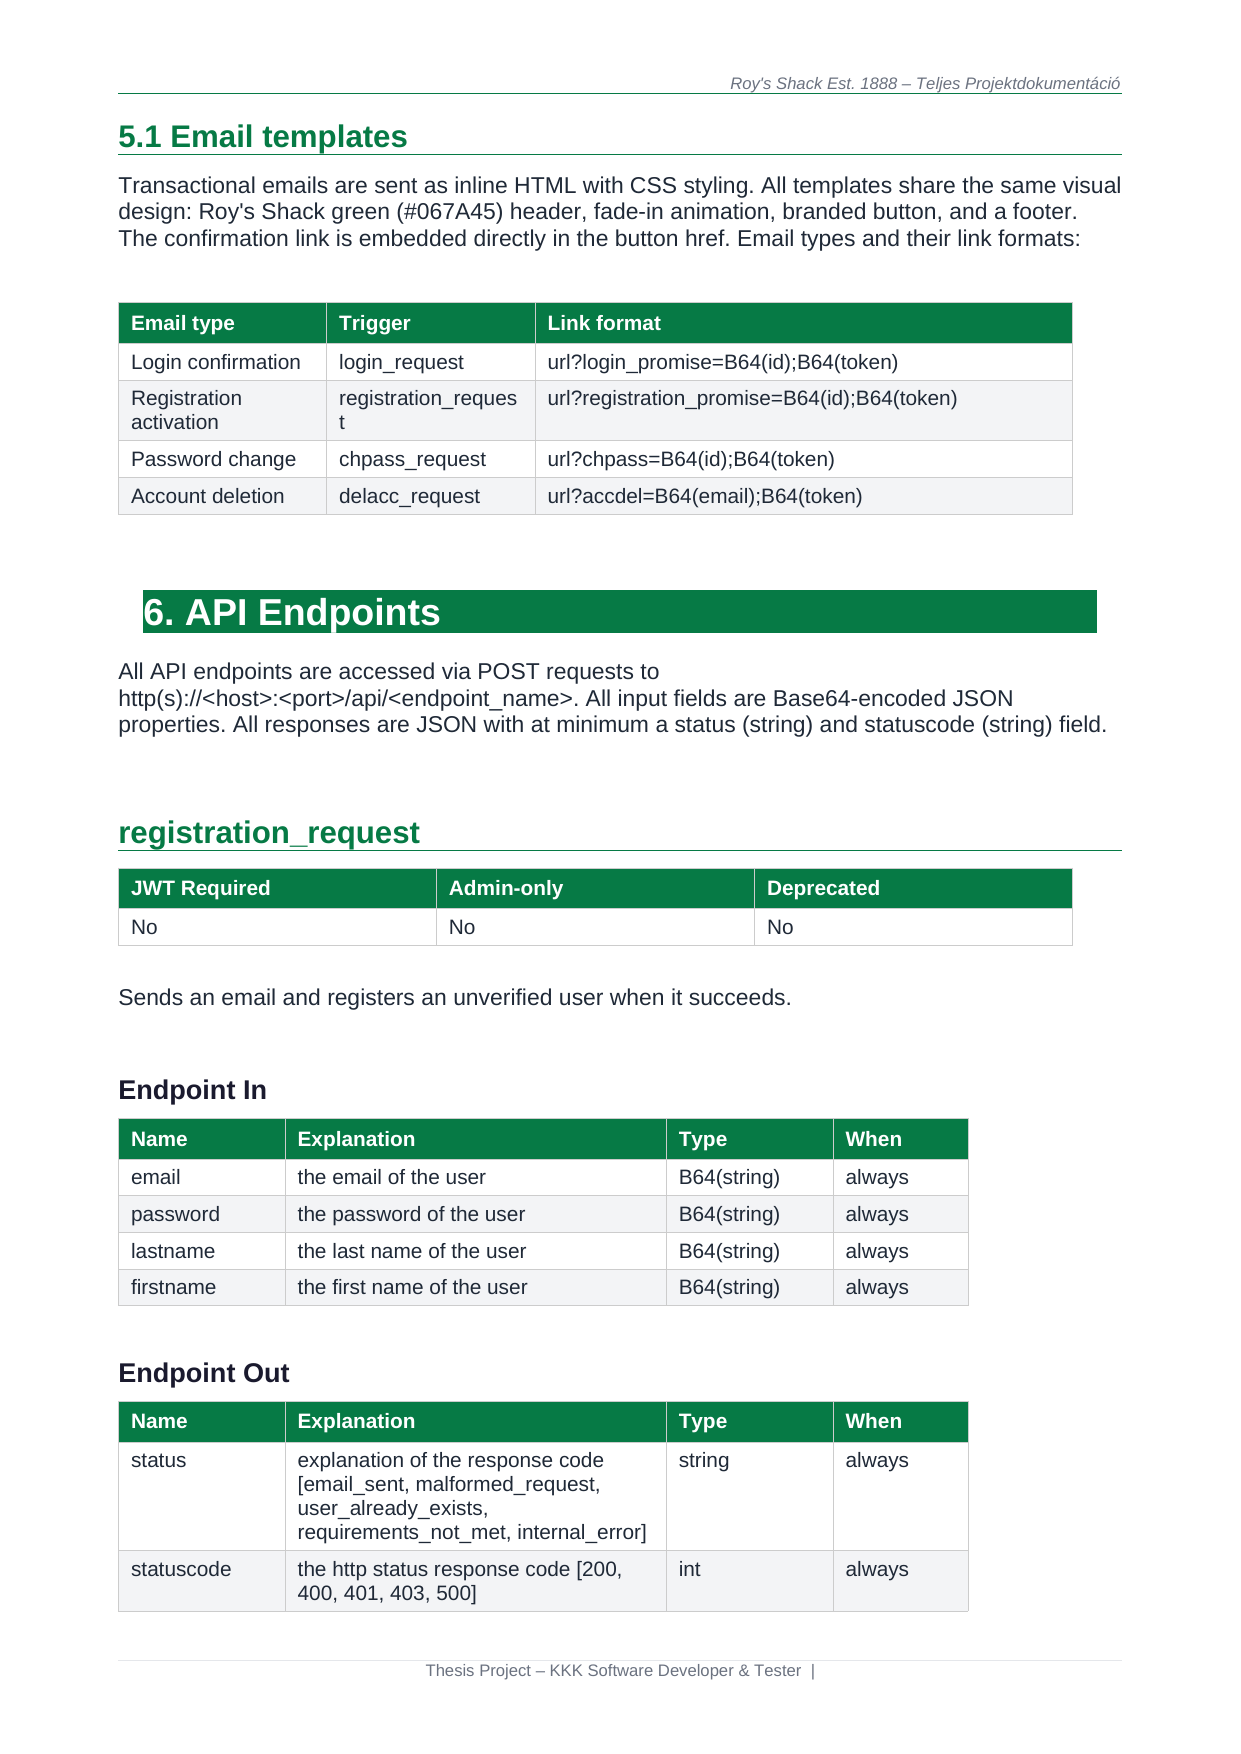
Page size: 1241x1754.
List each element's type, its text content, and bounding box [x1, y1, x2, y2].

table_cell statuscode [119, 1551, 285, 1611]
table_cell registration_request [327, 381, 535, 440]
table_cell No [755, 909, 1072, 945]
table_cell chpass_request [327, 441, 535, 477]
table_cell lastname [119, 1233, 285, 1269]
table_cell url?login_promise=B64(id);B64(token) [536, 344, 1072, 380]
table_cell password [119, 1196, 285, 1232]
table_header Deprecated [755, 869, 1072, 908]
table_cell always [834, 1160, 968, 1195]
table_header When [834, 1119, 968, 1159]
table_header Type [667, 1402, 833, 1442]
table_header Name [119, 1119, 285, 1159]
table_cell always [834, 1443, 968, 1550]
table_cell the http status response code [200, 400, 401, 403, 500] [286, 1551, 666, 1611]
table_cell string [667, 1443, 833, 1550]
table_cell the email of the user [286, 1160, 666, 1195]
table_header Admin-only [437, 869, 754, 908]
subtitle registration_request [118, 814, 1122, 850]
table_header Explanation [286, 1119, 666, 1159]
table_cell always [834, 1196, 968, 1232]
table_cell login_request [327, 344, 535, 380]
table_cell Registration activation [119, 381, 326, 440]
subtitle 6. API Endpoints [143, 590, 1097, 633]
subtitle Endpoint Out [118, 1357, 1122, 1388]
table_header Explanation [286, 1402, 666, 1442]
table_cell No [437, 909, 754, 945]
table_cell status [119, 1443, 285, 1550]
table_cell No [119, 909, 436, 945]
table_cell Account deletion [119, 478, 326, 514]
text All API endpoints are accessed via POST requests to http(s)://<host>:<port>/api/<endpoint_name>. All input fields are Base64-encoded JSON properties. All responses are JSON with at minimum a status (string) and statuscode (string) field. [118, 658, 1122, 737]
text Transactional emails are sent as inline HTML with CSS styling. All templates share the same visual design: Roy's Shack green (#067A45) header, fade-in animation, branded button, and a footer. The confirmation link is embedded directly in the button href. Email types and their link formats: [118, 172, 1122, 251]
subtitle Endpoint In [118, 1074, 1122, 1105]
table_cell the last name of the user [286, 1233, 666, 1269]
table_header When [834, 1402, 968, 1442]
table_cell int [667, 1551, 833, 1611]
table_cell explanation of the response code [email_sent, malformed_request, user_already_exists, requirements_not_met, internal_error] [286, 1443, 666, 1550]
table_cell url?registration_promise=B64(id);B64(token) [536, 381, 1072, 440]
table_header Type [667, 1119, 833, 1159]
table_header Email type [119, 303, 326, 343]
table_cell B64(string) [667, 1233, 833, 1269]
table_cell Login confirmation [119, 344, 326, 380]
table_cell Password change [119, 441, 326, 477]
table_header Trigger [327, 303, 535, 343]
subtitle 5.1 Email templates [118, 118, 1122, 154]
table_cell B64(string) [667, 1160, 833, 1195]
table_cell always [834, 1551, 968, 1611]
table_cell delacc_request [327, 478, 535, 514]
table_cell B64(string) [667, 1270, 833, 1305]
table_cell url?chpass=B64(id);B64(token) [536, 441, 1072, 477]
table_cell the first name of the user [286, 1270, 666, 1305]
table_cell url?accdel=B64(email);B64(token) [536, 478, 1072, 514]
text Sends an email and registers an unverified user when it succeeds. [118, 984, 1122, 1010]
table_header Link format [536, 303, 1072, 343]
table_cell always [834, 1233, 968, 1269]
table_cell firstname [119, 1270, 285, 1305]
table_header Name [119, 1402, 285, 1442]
table_header JWT Required [119, 869, 436, 908]
table_cell B64(string) [667, 1196, 833, 1232]
table_cell email [119, 1160, 285, 1195]
table_cell always [834, 1270, 968, 1305]
table_cell the password of the user [286, 1196, 666, 1232]
